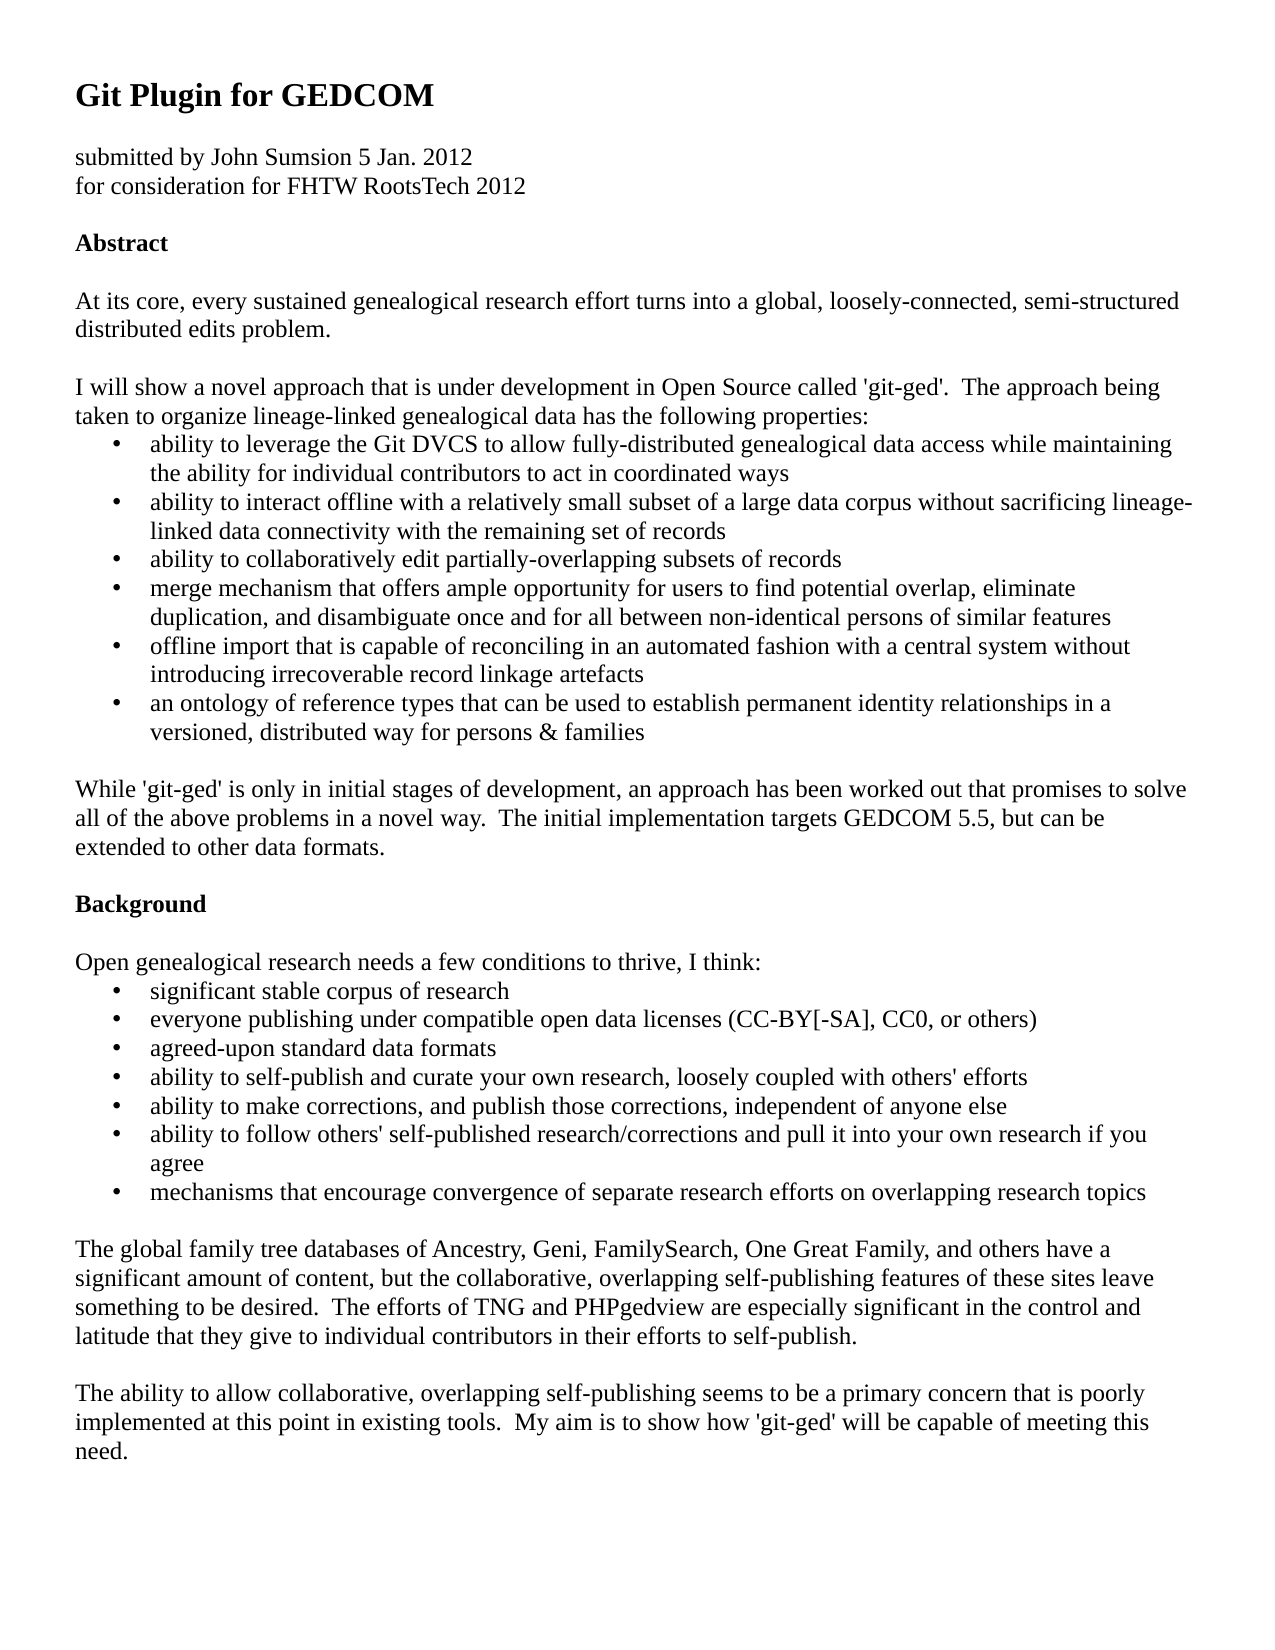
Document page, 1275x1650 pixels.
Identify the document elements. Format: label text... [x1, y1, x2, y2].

text I will show a novel approach that is under development in Open Source called 'git-ged'. The approach being taken to organize lineage-linked genealogical data has the following properties: [75, 372, 1200, 429]
text Background [75, 889, 1200, 918]
list everyone publishing under compatible open data licenses (CC-BY[-SA], CC0, or others) [112, 1004, 1200, 1033]
list ability to interact offline with a relatively small subset of a large data corpus without sacrificing lineage-linked data connectivity with the remaining set of records [112, 487, 1200, 544]
list ability to collaboratively edit partially-overlapping subsets of records [112, 544, 1200, 573]
list ability to leverage the Git DVCS to allow fully-distributed genealogical data access while maintaining the ability for individual contributors to act in coordinated ways [112, 429, 1200, 487]
text At its core, every sustained genealogical research effort turns into a global, loosely-connected, semi-structured distributed edits problem. [75, 286, 1200, 343]
text Abstract [75, 228, 1200, 257]
text for consideration for FHTW RootsTech 2012 [75, 171, 1200, 199]
text submitted by John Sumsion 5 Jan. 2012 [75, 142, 1200, 171]
text Git Plugin for GEDCOM [75, 75, 1200, 113]
list merge mechanism that offers ample opportunity for users to find potential overlap, eliminate duplication, and disambiguate once and for all between non-identical persons of similar features [112, 573, 1200, 631]
text While 'git-ged' is only in initial stages of development, an approach has been worked out that promises to solve all of the above problems in a novel way. The initial implementation targets GEDCOM 5.5, but can be extended to other data formats. [75, 746, 1200, 861]
list ability to follow others' self-published research/corrections and pull it into your own research if you agree [112, 1119, 1200, 1177]
list offline import that is capable of reconciling in an automated fashion with a central system without introducing irrecoverable record linkage artefacts [112, 631, 1200, 688]
text The global family tree databases of Ancestry, Geni, FamilySearch, One Great Family, and others have a significant amount of content, but the collaborative, overlapping self-publishing features of these sites leave something to be desired. The efforts of TNG and PHPgedview are especially significant in the control and latitude that they give to individual contributors in their efforts to self-publish. [75, 1234, 1200, 1349]
text The ability to allow collaborative, overlapping self-publishing seems to be a primary concern that is poorly implemented at this point in existing tools. My aim is to show how 'git-ged' will be capable of meeting this need. [75, 1378, 1200, 1464]
list significant stable corpus of research [112, 976, 1200, 1004]
text Open genealogical research needs a few conditions to thrive, I think: [75, 947, 1200, 976]
list mechanisms that encourage convergence of separate research efforts on overlapping research topics [112, 1177, 1200, 1206]
list an ontology of reference types that can be used to establish permanent identity relationships in a versioned, distributed way for persons & families [112, 688, 1200, 746]
list ability to make corrections, and publish those corrections, independent of anyone else [112, 1091, 1200, 1119]
list agreed-upon standard data formats [112, 1033, 1200, 1062]
list ability to self-publish and curate your own research, loosely coupled with others' efforts [112, 1062, 1200, 1091]
